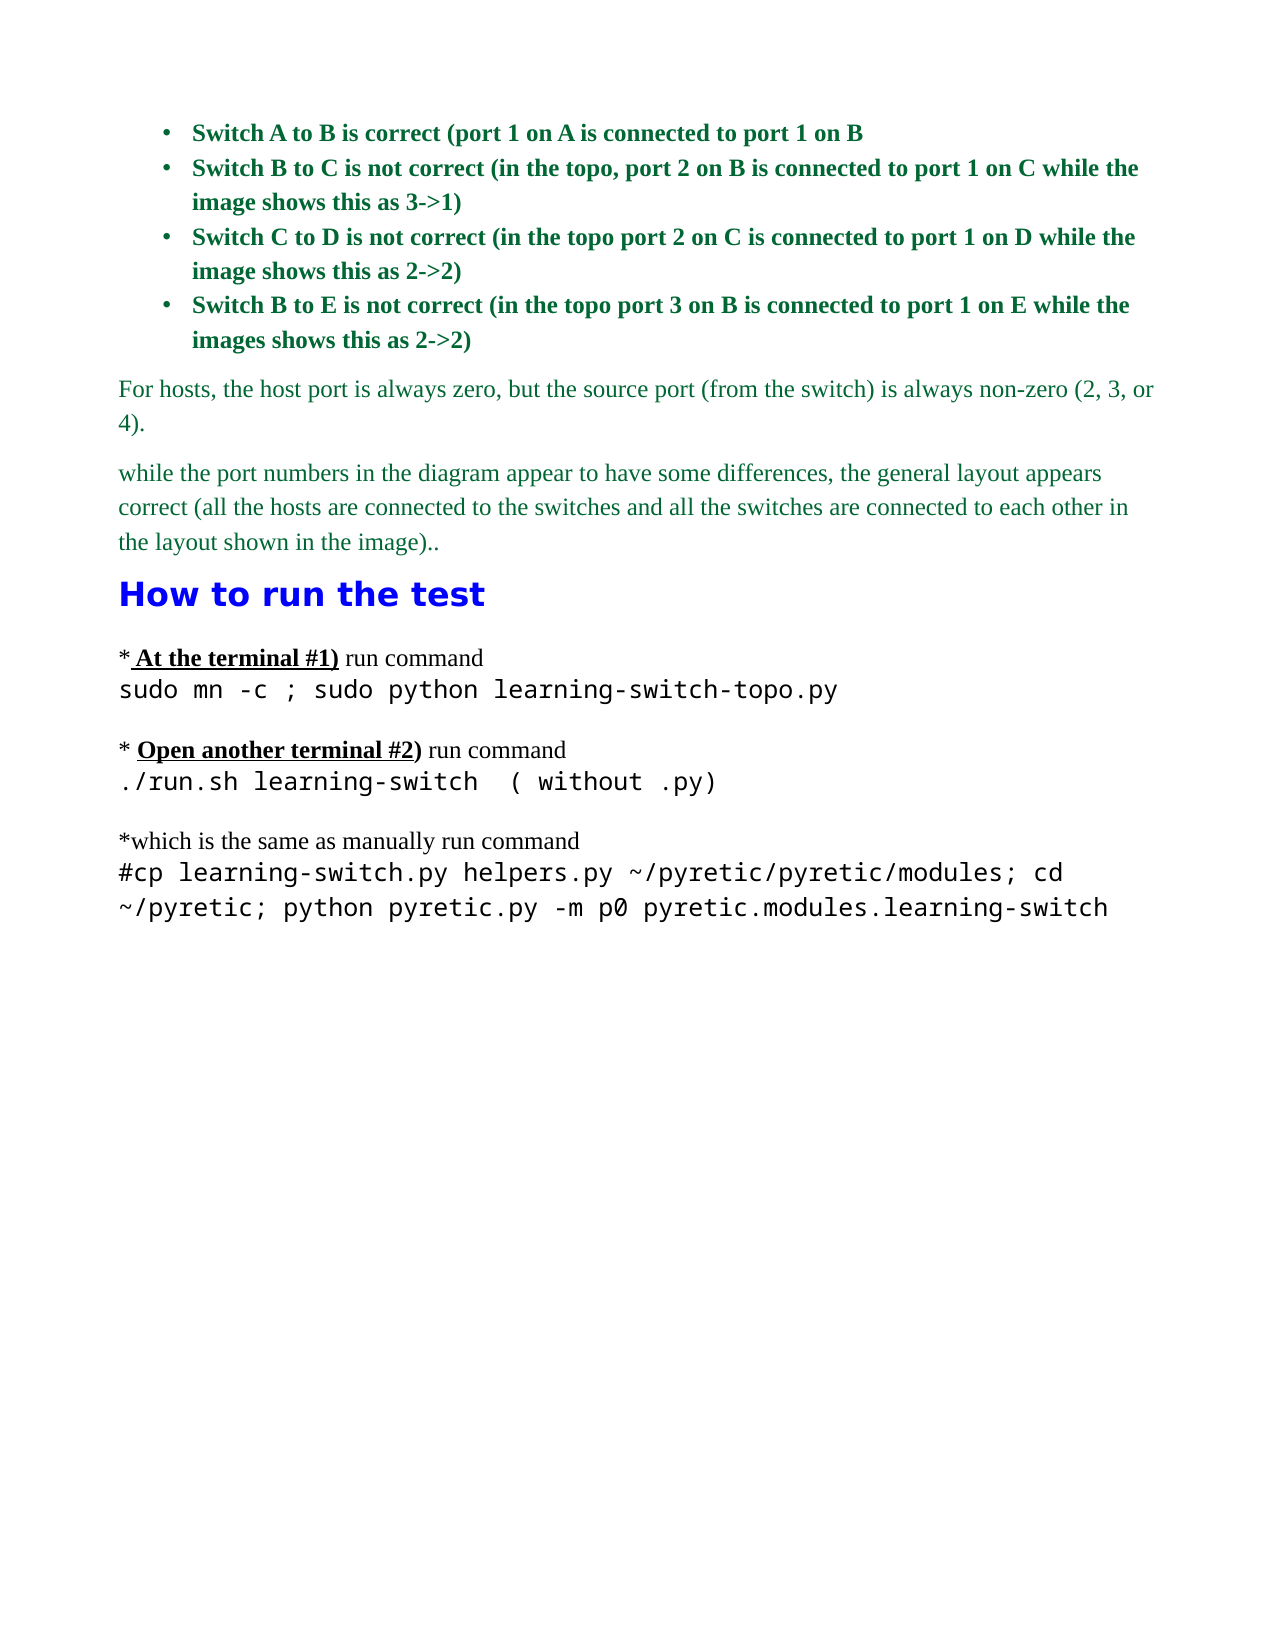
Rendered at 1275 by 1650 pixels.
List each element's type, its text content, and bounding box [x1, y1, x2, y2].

text *which is the same as manually run command [118, 826, 1157, 855]
list Switch B to E is not correct (in the topo port 3 on B is connected to port 1 on E while the images shows this as 2->2) [162, 291, 1157, 354]
text * At the terminal #1) run command [118, 643, 1157, 672]
text ./run.sh learning-switch ( without .py) [118, 763, 1157, 798]
text sudo mn -c ; sudo python learning-switch-topo.py [118, 672, 1157, 706]
text * Open another terminal #2) run command [118, 735, 1157, 763]
text while the port numbers in the diagram appear to have some differences, the general layout appears correct (all the hosts are connected to the switches and all the switches are connected to each other in the layout shown in the image).. [118, 458, 1157, 555]
text For hosts, the host port is always zero, but the source port (from the switch) is always non-zero (2, 3, or 4). [118, 374, 1157, 437]
text #cp learning-switch.py helpers.py ~/pyretic/pyretic/modules; cd ~/pyretic; python pyretic.py -m p0 pyretic.modules.learning-switch [118, 855, 1157, 923]
list Switch C to D is not correct (in the topo port 2 on C is connected to port 1 on D while the image shows this as 2->2) [162, 222, 1157, 285]
text How to run the test [118, 576, 1157, 614]
list Switch B to C is not correct (in the topo, port 2 on B is connected to port 1 on C while the image shows this as 3->1) [162, 153, 1157, 216]
list Switch A to B is correct (port 1 on A is connected to port 1 on B [162, 118, 1157, 147]
